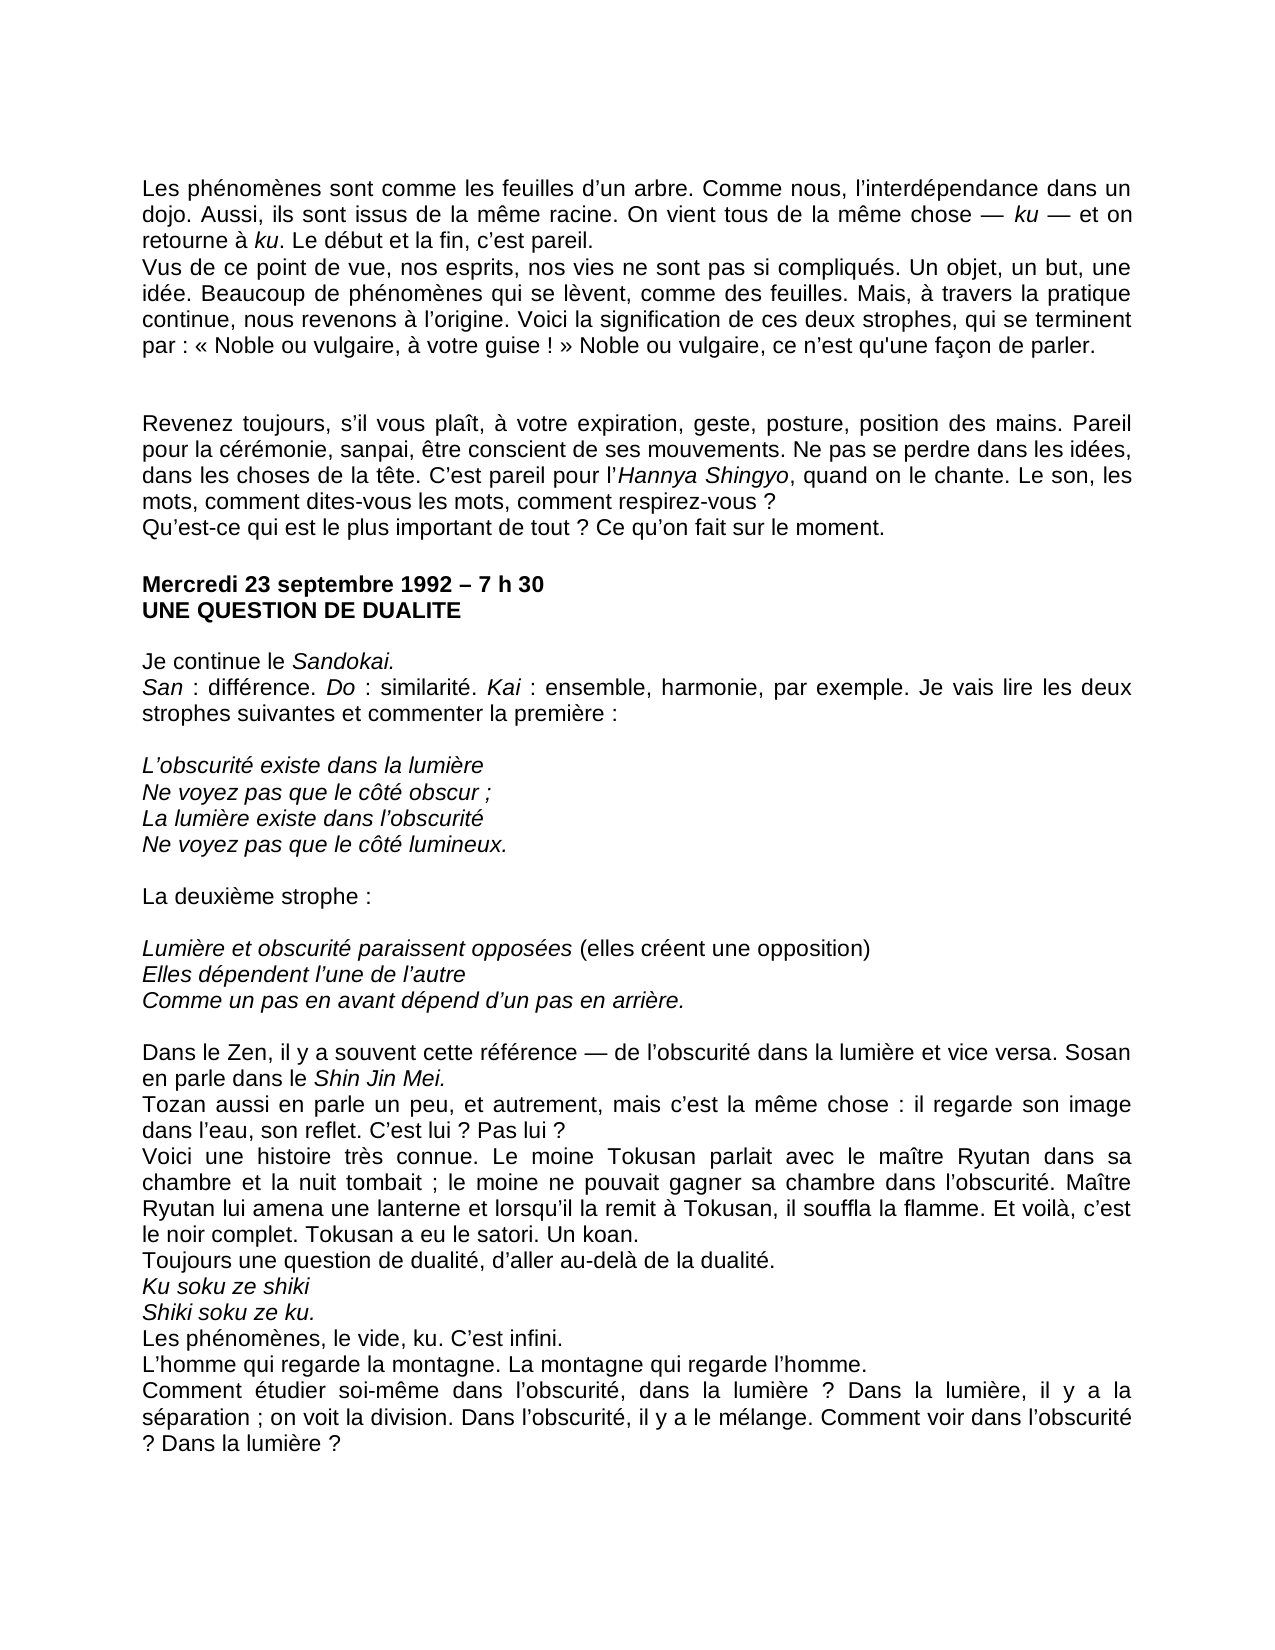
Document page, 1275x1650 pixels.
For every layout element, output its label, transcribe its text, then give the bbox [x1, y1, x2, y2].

text Revenez toujours, s’il vous plaît, à votre expiration, geste, posture, position des mains. Pareil pour la cérémonie, sanpai, être conscient de ses mouvements. Ne pas se perdre dans les idées, dans les choses de la tête. C’est pareil pour l’Hannya Shingyo, quand on le chante. Le son, les mots, comment dites-vous les mots, comment respirez-vous ? [142, 410, 1133, 514]
text La lumière existe dans l’obscurité [142, 805, 1133, 831]
text Vus de ce point de vue, nos esprits, nos vies ne sont pas si compliqués. Un objet, un but, une idée. Beaucoup de phénomènes qui se lèvent, comme des feuilles. Mais, à travers la pratique continue, nous revenons à l’origine. Voici la signification de ces deux strophes, qui se terminent par : « Noble ou vulgaire, à votre guise ! » Noble ou vulgaire, ce n’est qu'une façon de parler. [142, 254, 1133, 358]
text Les phénomènes sont comme les feuilles d’un arbre. Comme nous, l’interdépendance dans un dojo. Aussi, ils sont issus de la même racine. On vient tous de la même chose — ku — et on retourne à ku. Le début et la fin, c’est pareil. [142, 176, 1133, 254]
text La deuxième strophe : [142, 883, 1133, 909]
text Comment étudier soi-même dans l’obscurité, dans la lumière ? Dans la lumière, il y a la séparation ; on voit la division. Dans l’obscurité, il y a le mélange. Comment voir dans l’obscurité ? Dans la lumière ? [142, 1378, 1133, 1456]
text Je continue le Sandokai. [142, 649, 1133, 675]
text Voici une histoire très connue. Le moine Tokusan parlait avec le maître Ryutan dans sa chambre et la nuit tombait ; le moine ne pouvait gagner sa chambre dans l’obscurité. Maître Ryutan lui amena une lanterne et lorsqu’il la remit à Tokusan, il souffla la flamme. Et voilà, c’est le noir complet. Tokusan a eu le satori. Un koan. [142, 1143, 1133, 1248]
text Ne voyez pas que le côté obscur ; [142, 779, 1133, 805]
text Elles dépendent l’une de l’autre [142, 961, 1133, 987]
text Qu’est-ce qui est le plus important de tout ? Ce qu’on fait sur le moment. [142, 514, 1133, 540]
text Les phénomènes, le vide, ku. C’est infini. [142, 1326, 1133, 1352]
text Mercredi 23 septembre 1992 – 7 h 30 UNE QUESTION DE DUALITE [142, 572, 1133, 624]
text Dans le Zen, il y a souvent cette référence — de l’obscurité dans la lumière et vice versa. Sosan en parle dans le Shin Jin Mei. [142, 1039, 1133, 1091]
text Shiki soku ze ku. [142, 1300, 1133, 1326]
text San : différence. Do : similarité. Kai : ensemble, harmonie, par exemple. Je vais lire les deux strophes suivantes et commenter la première : [142, 675, 1133, 727]
text Lumière et obscurité paraissent opposées (elles créent une opposition) [142, 935, 1133, 961]
text Ku soku ze shiki [142, 1274, 1133, 1300]
text Comme un pas en avant dépend d’un pas en arrière. [142, 987, 1133, 1013]
text Tozan aussi en parle un peu, et autrement, mais c’est la même chose : il regarde son image dans l’eau, son reflet. C’est lui ? Pas lui ? [142, 1091, 1133, 1143]
text L’homme qui regarde la montagne. La montagne qui regarde l’homme. [142, 1352, 1133, 1378]
text Ne voyez pas que le côté lumineux. [142, 831, 1133, 857]
text L’obscurité existe dans la lumière [142, 753, 1133, 779]
text Toujours une question de dualité, d’aller au-delà de la dualité. [142, 1248, 1133, 1274]
